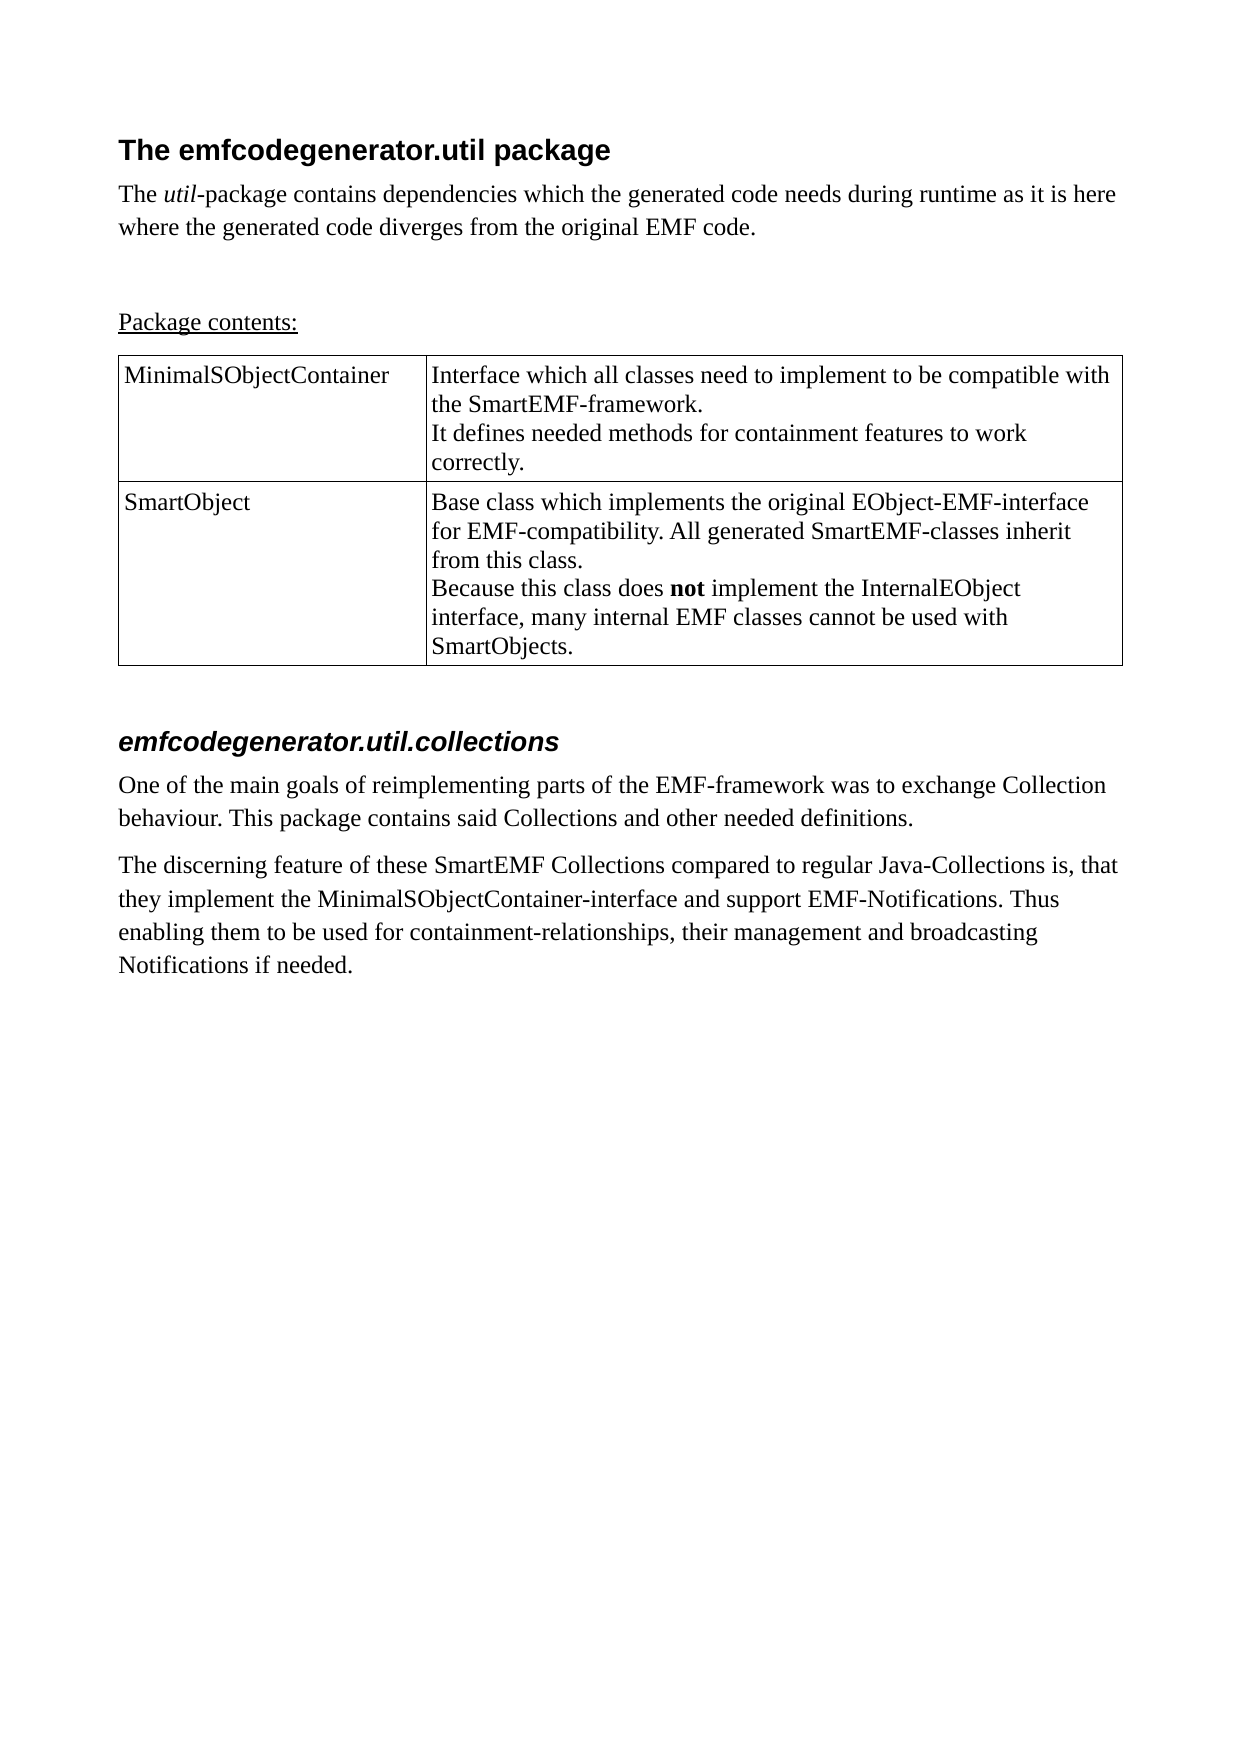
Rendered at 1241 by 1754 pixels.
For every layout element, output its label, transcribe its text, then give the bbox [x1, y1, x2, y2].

table_cell Base class which implements the original EObject-EMF-interface for EMF-compatibility. All generated SmartEMF-classes inherit from this class. Because this class does not implement the InternalEObject interface, many internal EMF classes cannot be used with SmartObjects. [427, 482, 1122, 665]
table_header Interface which all classes need to implement to be compatible with the SmartEMF-framework. It defines needed methods for containment features to work correctly. [427, 356, 1122, 481]
text Package contents: [118, 307, 1122, 336]
table_header MinimalSObjectContainer [119, 356, 426, 481]
text The discerning feature of these SmartEMF Collections compared to regular Java-Collections is, that they implement the MinimalSObjectContainer-interface and support EMF-Notifications. Thus enabling them to be used for containment-relationships, their management and broadcasting Notifications if needed. [118, 851, 1122, 978]
table_cell SmartObject [119, 482, 426, 665]
text The util-package contains dependencies which the generated code needs during runtime as it is here where the generated code diverges from the original EMF code. [118, 179, 1122, 241]
subtitle The emfcodegenerator.util package [118, 133, 1122, 166]
subtitle emfcodegenerator.util.collections [118, 726, 1122, 757]
text One of the main goals of reimplementing parts of the EMF-framework was to exchange Collection behaviour. This package contains said Collections and other needed definitions. [118, 770, 1122, 832]
